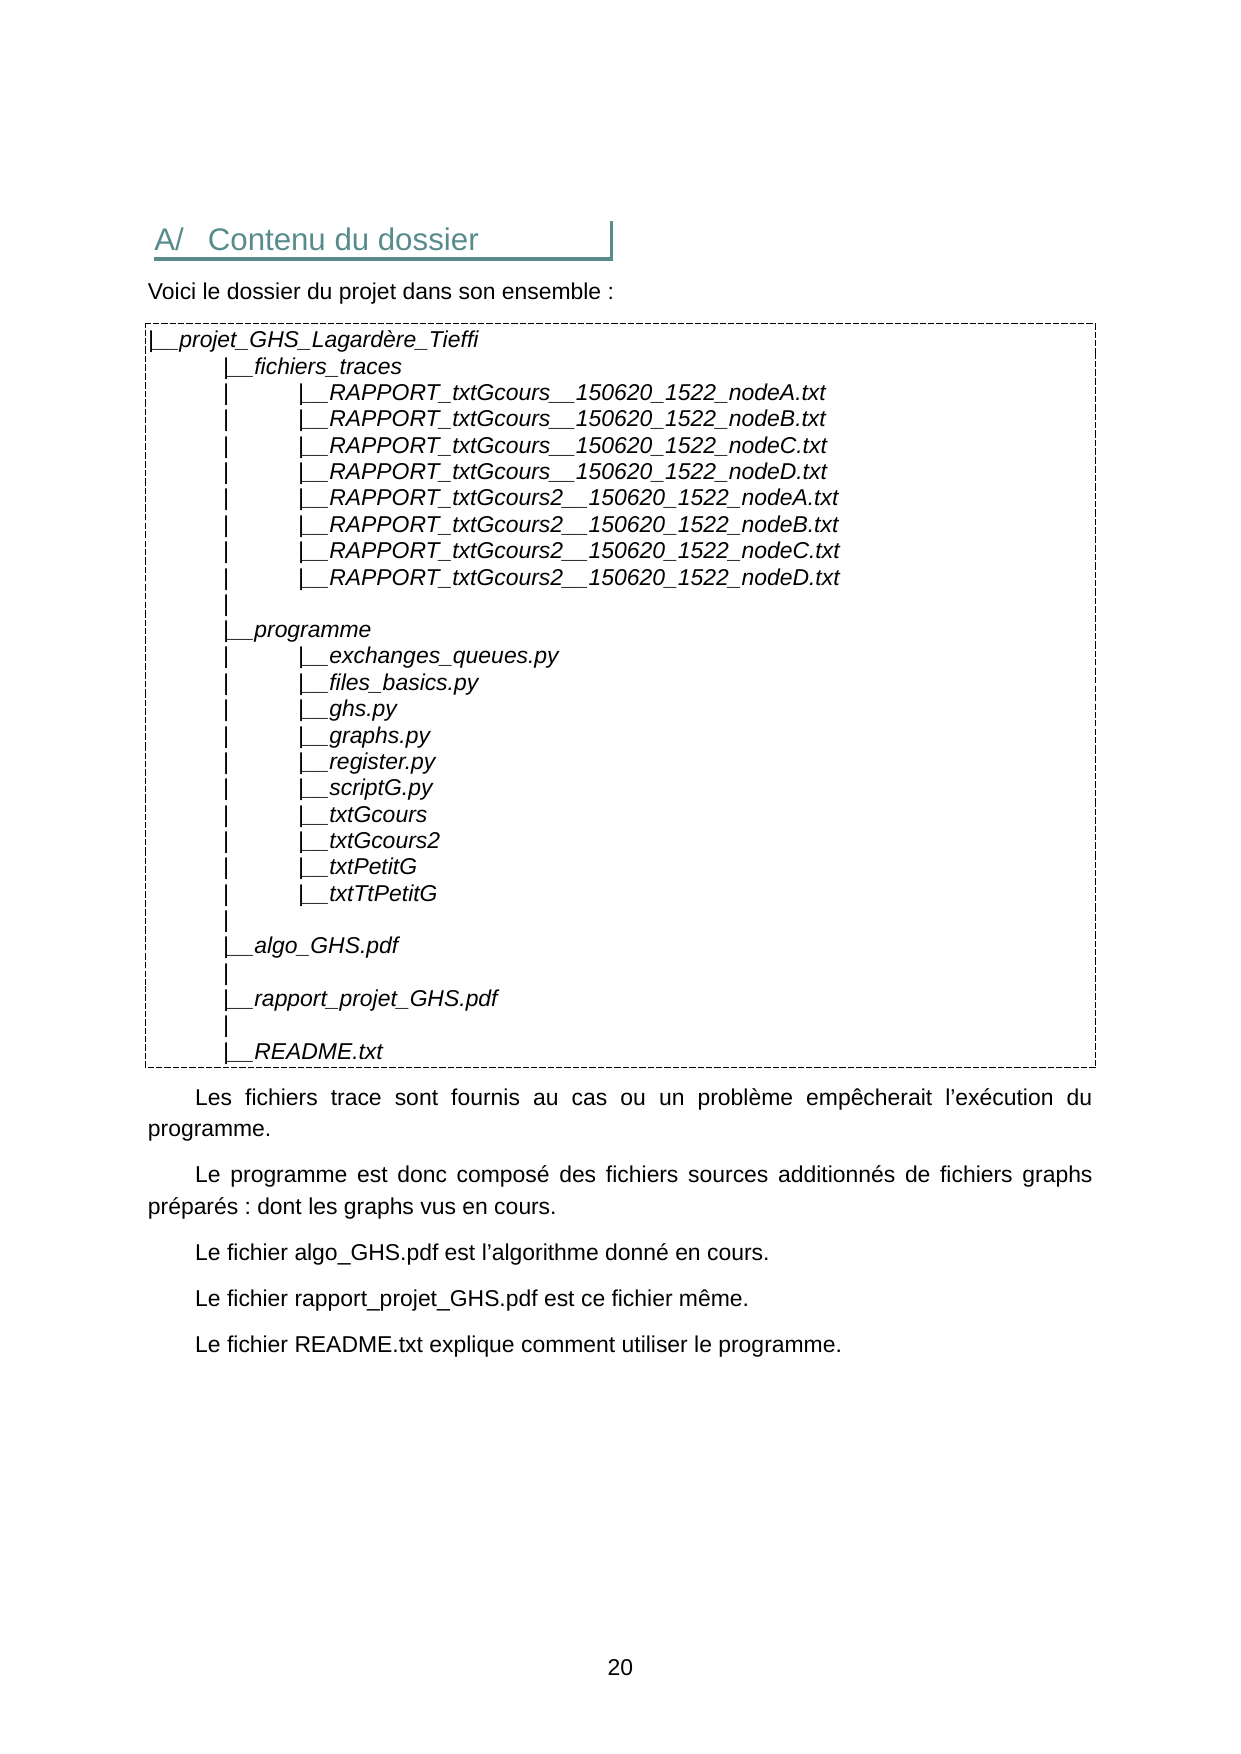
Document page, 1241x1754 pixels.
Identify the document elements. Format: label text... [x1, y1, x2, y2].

text | |__RAPPORT_txtGcours__150620_1522_nodeD.txt [148, 458, 1093, 484]
text | [148, 906, 1093, 932]
text | |__RAPPORT_txtGcours__150620_1522_nodeB.txt [148, 405, 1093, 432]
text |__rapport_projet_GHS.pdf | |__README.txt [144, 982, 1096, 1067]
text | |__RAPPORT_txtGcours2__150620_1522_nodeB.txt [148, 511, 1093, 537]
text |__algo_GHS.pdf [148, 932, 1093, 959]
text Le fichier algo_GHS.pdf est l’algorithme donné en cours. [148, 1239, 1093, 1266]
text | |__txtPetitG | |__txtTtPetitG [148, 853, 1093, 906]
text | |__exchanges_queues.py [148, 642, 1093, 669]
text | |__RAPPORT_txtGcours2__150620_1522_nodeD.txt [148, 563, 1093, 590]
text Le fichier rapport_projet_GHS.pdf est ce fichier même. [148, 1285, 1093, 1312]
text | |__files_basics.py [148, 669, 1093, 695]
text Les fichiers trace sont fournis au cas ou un problème empêcherait l’exécution du programme. [148, 1084, 1093, 1142]
text | |__txtGcours | |__txtGcours2 [148, 801, 1093, 853]
text | |__RAPPORT_txtGcours2__150620_1522_nodeA.txt [148, 484, 1093, 511]
text | [148, 590, 1093, 616]
text | |__RAPPORT_txtGcours__150620_1522_nodeC.txt [148, 432, 1093, 458]
text | |__RAPPORT_txtGcours__150620_1522_nodeA.txt [148, 379, 1093, 405]
text | |__register.py | |__scriptG.py [148, 748, 1093, 801]
text Le programme est donc composé des fichiers sources additionnés de fichiers graphs préparés : dont les graphs vus en cours. [148, 1161, 1093, 1219]
text |__fichiers_traces [148, 353, 1093, 379]
text | [148, 959, 1093, 982]
text Voici le dossier du projet dans son ensemble : [148, 278, 1093, 304]
subtitle Contenu du dossier [154, 221, 610, 257]
text Le fichier README.txt explique comment utiliser le programme. [148, 1331, 1093, 1358]
text | |__RAPPORT_txtGcours2__150620_1522_nodeC.txt [148, 537, 1093, 563]
text |__projet_GHS_Lagardère_Tieffi [144, 323, 1096, 353]
text |__programme [148, 616, 1093, 642]
text | |__ghs.py | |__graphs.py [148, 695, 1093, 748]
